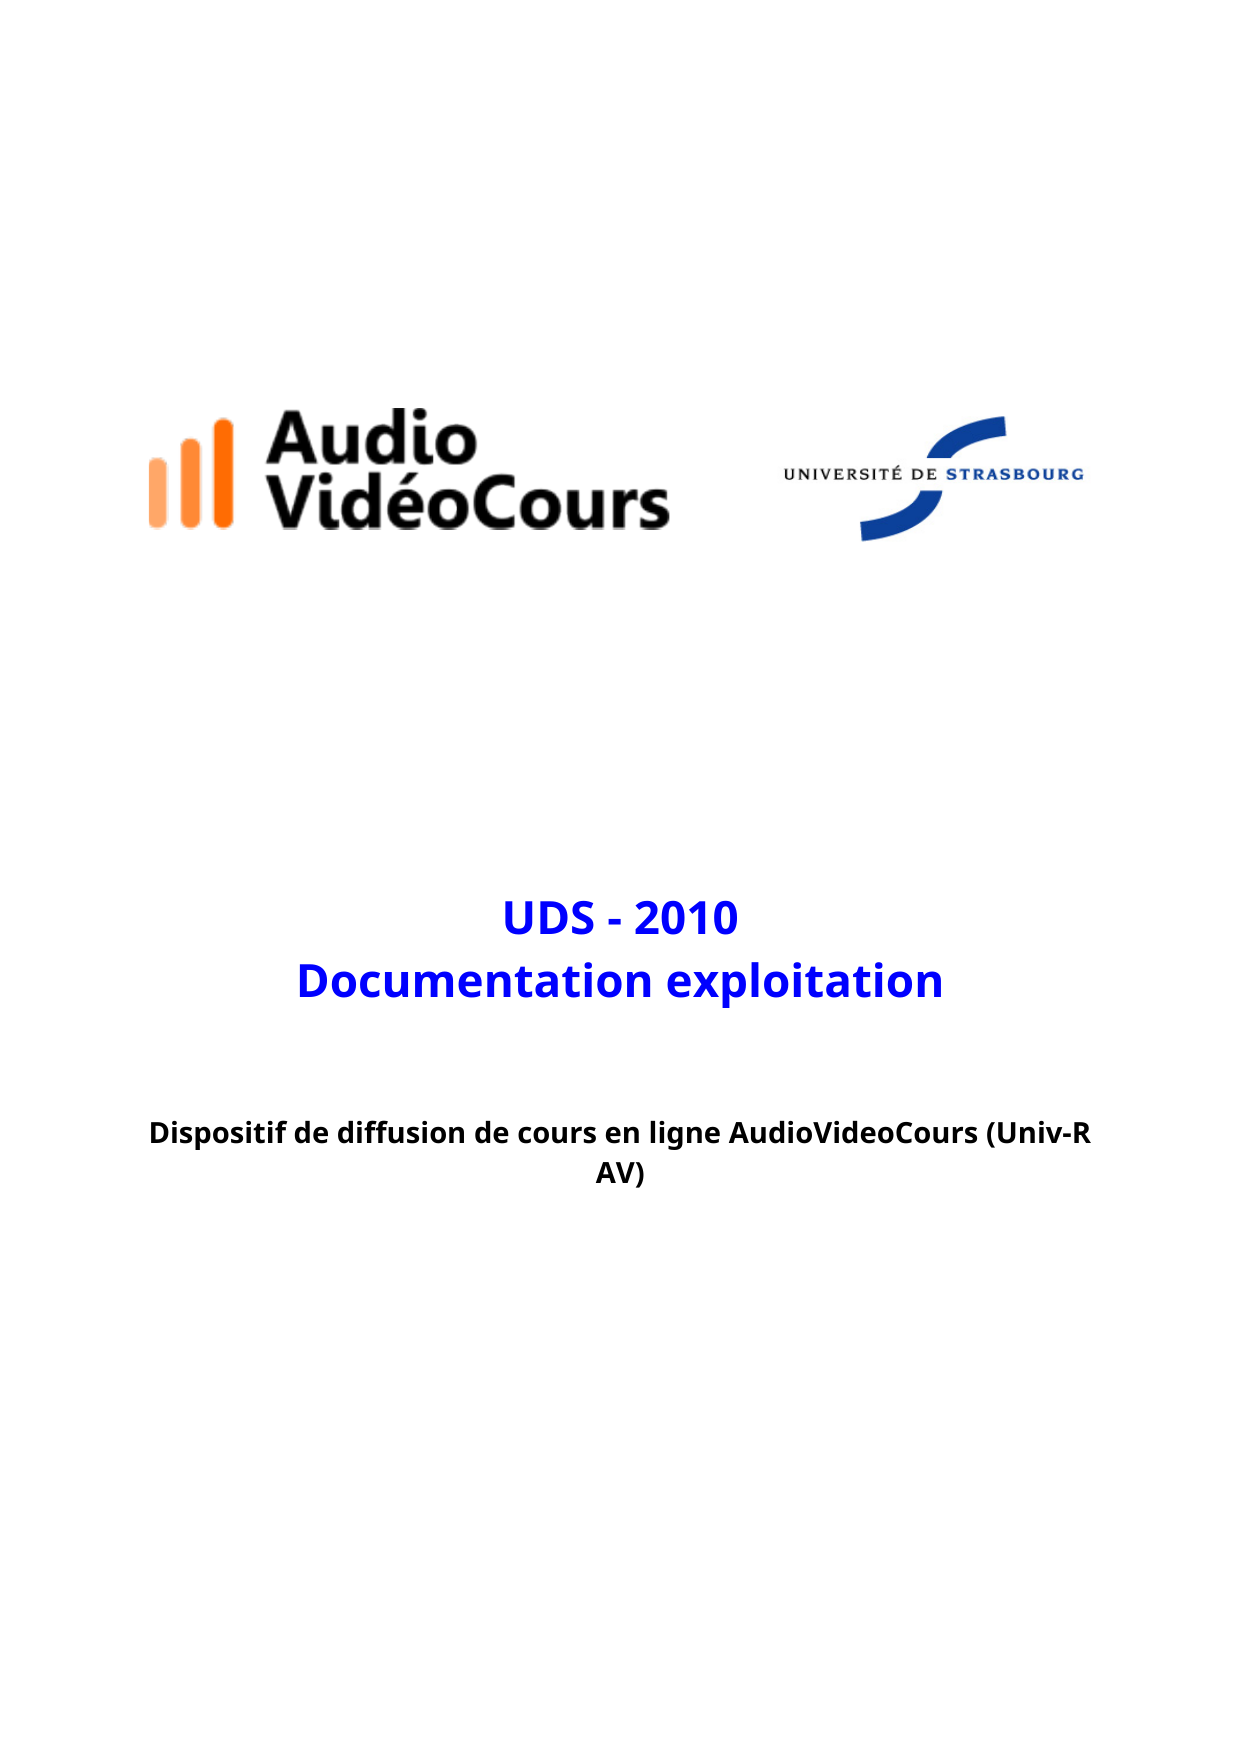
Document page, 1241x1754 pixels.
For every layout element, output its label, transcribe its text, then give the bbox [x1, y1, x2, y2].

picture [777, 408, 1091, 551]
text UDS - 2010 [148, 886, 1092, 948]
text Documentation exploitation [148, 948, 1092, 1011]
picture [148, 408, 670, 530]
text Dispositif de diffusion de cours en ligne AudioVideoCours (Univ-R AV) [148, 1113, 1092, 1192]
